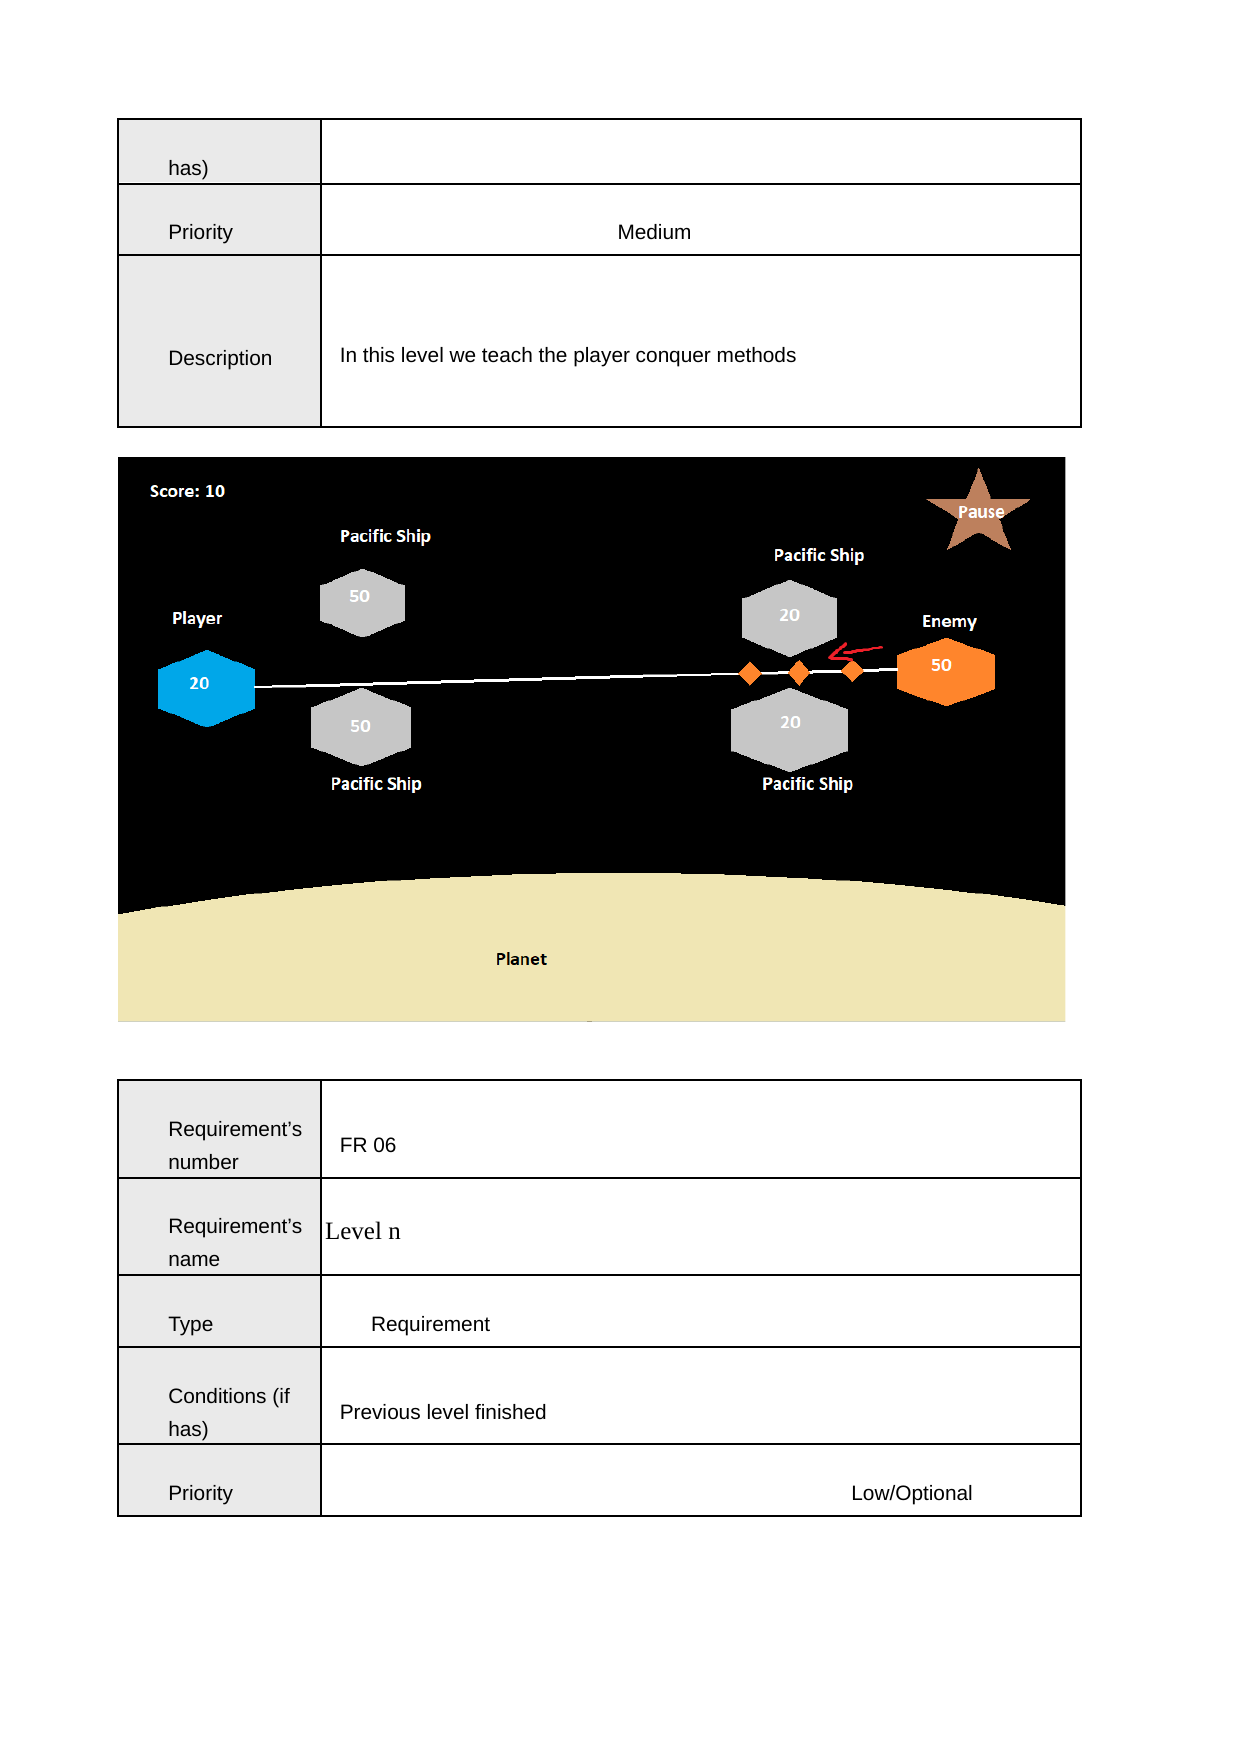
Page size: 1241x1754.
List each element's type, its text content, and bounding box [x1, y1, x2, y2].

picture [118, 457, 1066, 1022]
table_cell Level n [322, 1179, 1080, 1274]
table_cell Priority [119, 1445, 320, 1515]
table_header FR 06 [322, 1081, 1080, 1177]
table_cell [322, 1445, 617, 1515]
table_cell [617, 1445, 851, 1515]
table_cell [322, 185, 617, 254]
table_cell Requirement [322, 1276, 617, 1346]
table_cell [851, 185, 1080, 254]
table_cell Conditions (if has) [119, 1348, 320, 1443]
table_cell has) [119, 120, 320, 182]
table_cell [617, 1276, 1080, 1346]
table_header Requirement’s number [119, 1081, 320, 1177]
table_cell Priority [119, 185, 320, 254]
table_cell Description [119, 256, 320, 426]
table_cell Type [119, 1276, 320, 1346]
table_cell Requirement’s name [119, 1179, 320, 1274]
table_cell Medium [617, 185, 851, 254]
table_cell Low/Optional [851, 1445, 1080, 1515]
table_cell [322, 120, 1080, 182]
table_cell In this level we teach the player conquer methods [322, 256, 1080, 426]
table_cell Previous level finished [322, 1348, 1080, 1443]
